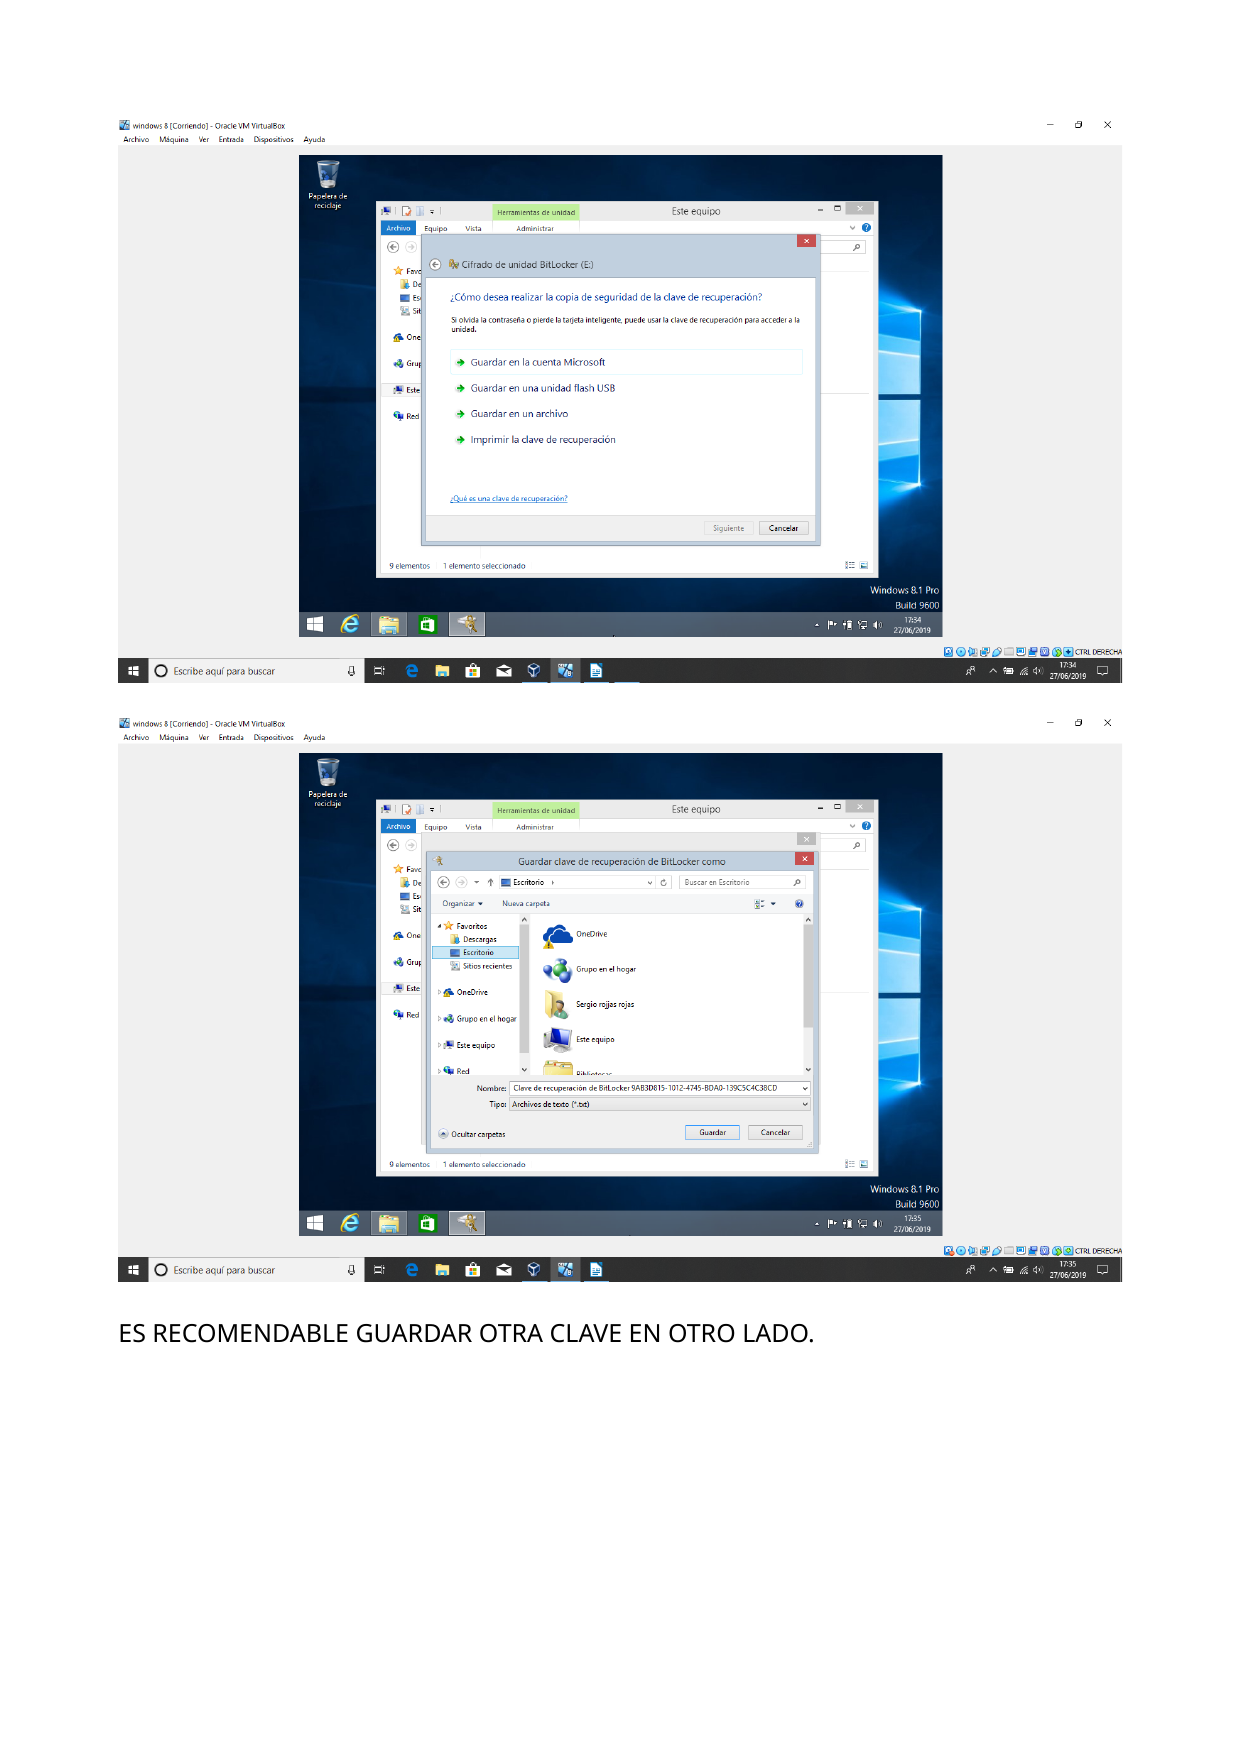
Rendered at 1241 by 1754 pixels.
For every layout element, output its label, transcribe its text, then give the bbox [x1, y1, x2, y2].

text ES RECOMENDABLE GUARDAR OTRA CLAVE EN OTRO LADO. [118, 1316, 1122, 1350]
picture [118, 118, 1123, 683]
picture [118, 716, 1123, 1282]
